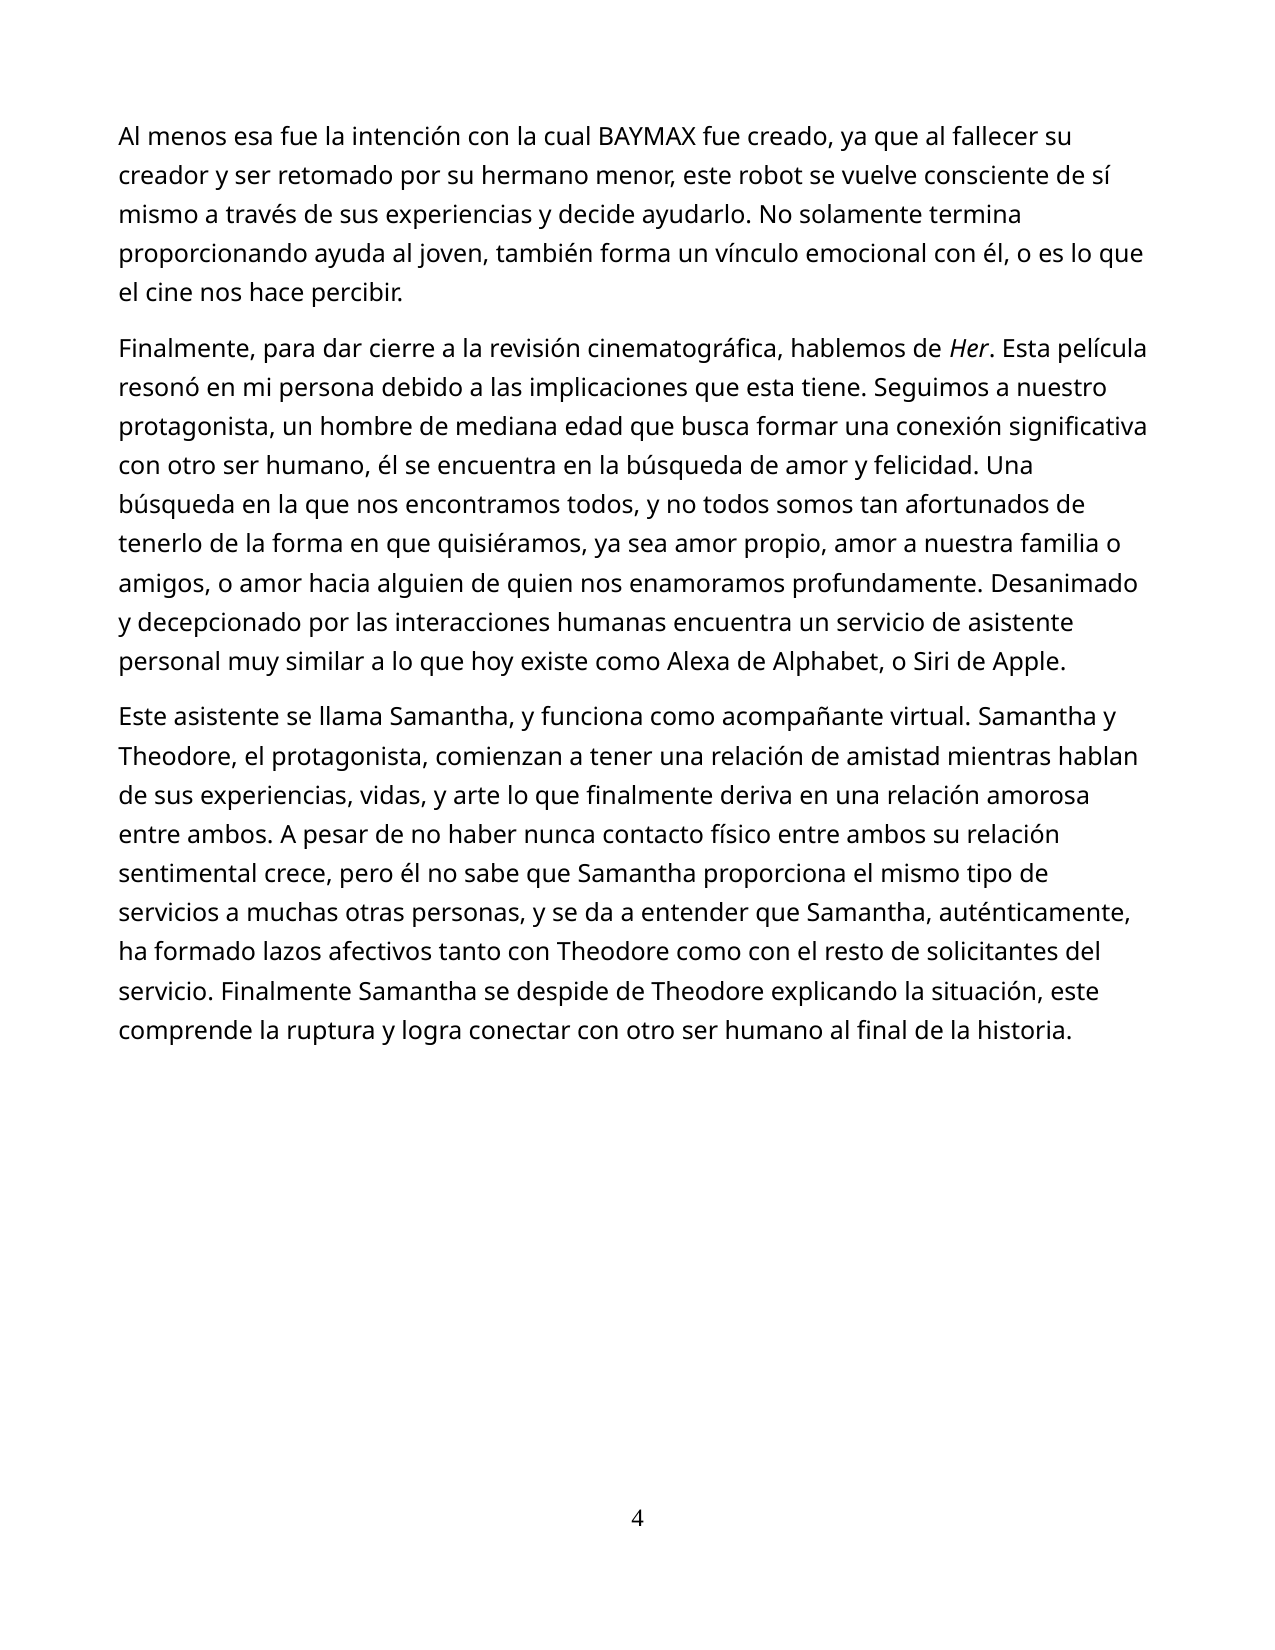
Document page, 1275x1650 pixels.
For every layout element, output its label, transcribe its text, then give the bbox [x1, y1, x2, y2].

text Finalmente, para dar cierre a la revisión cinematográfica, hablemos de Her. Esta película resonó en mi persona debido a las implicaciones que esta tiene. Seguimos a nuestro protagonista, un hombre de mediana edad que busca formar una conexión significativa con otro ser humano, él se encuentra en la búsqueda de amor y felicidad. Una búsqueda en la que nos encontramos todos, y no todos somos tan afortunados de tenerlo de la forma en que quisiéramos, ya sea amor propio, amor a nuestra familia o amigos, o amor hacia alguien de quien nos enamoramos profundamente. Desanimado y decepcionado por las interacciones humanas encuentra un servicio de asistente personal muy similar a lo que hoy existe como Alexa de Alphabet, o Siri de Apple. [118, 330, 1157, 678]
text Al menos esa fue la intención con la cual BAYMAX fue creado, ya que al fallecer su creador y ser retomado por su hermano menor, este robot se vuelve consciente de sí mismo a través de sus experiencias y decide ayudarlo. No solamente termina proporcionando ayuda al joven, también forma un vínculo emocional con él, o es lo que el cine nos hace percibir. [118, 118, 1157, 309]
text Este asistente se llama Samantha, y funciona como acompañante virtual. Samantha y Theodore, el protagonista, comienzan a tener una relación de amistad mientras hablan de sus experiencias, vidas, y arte lo que finalmente deriva en una relación amorosa entre ambos. A pesar de no haber nunca contacto físico entre ambos su relación sentimental crece, pero él no sabe que Samantha proporciona el mismo tipo de servicios a muchas otras personas, y se da a entender que Samantha, auténticamente, ha formado lazos afectivos tanto con Theodore como con el resto de solicitantes del servicio. Finalmente Samantha se despide de Theodore explicando la situación, este comprende la ruptura y logra conectar con otro ser humano al final de la historia. [118, 699, 1157, 1046]
